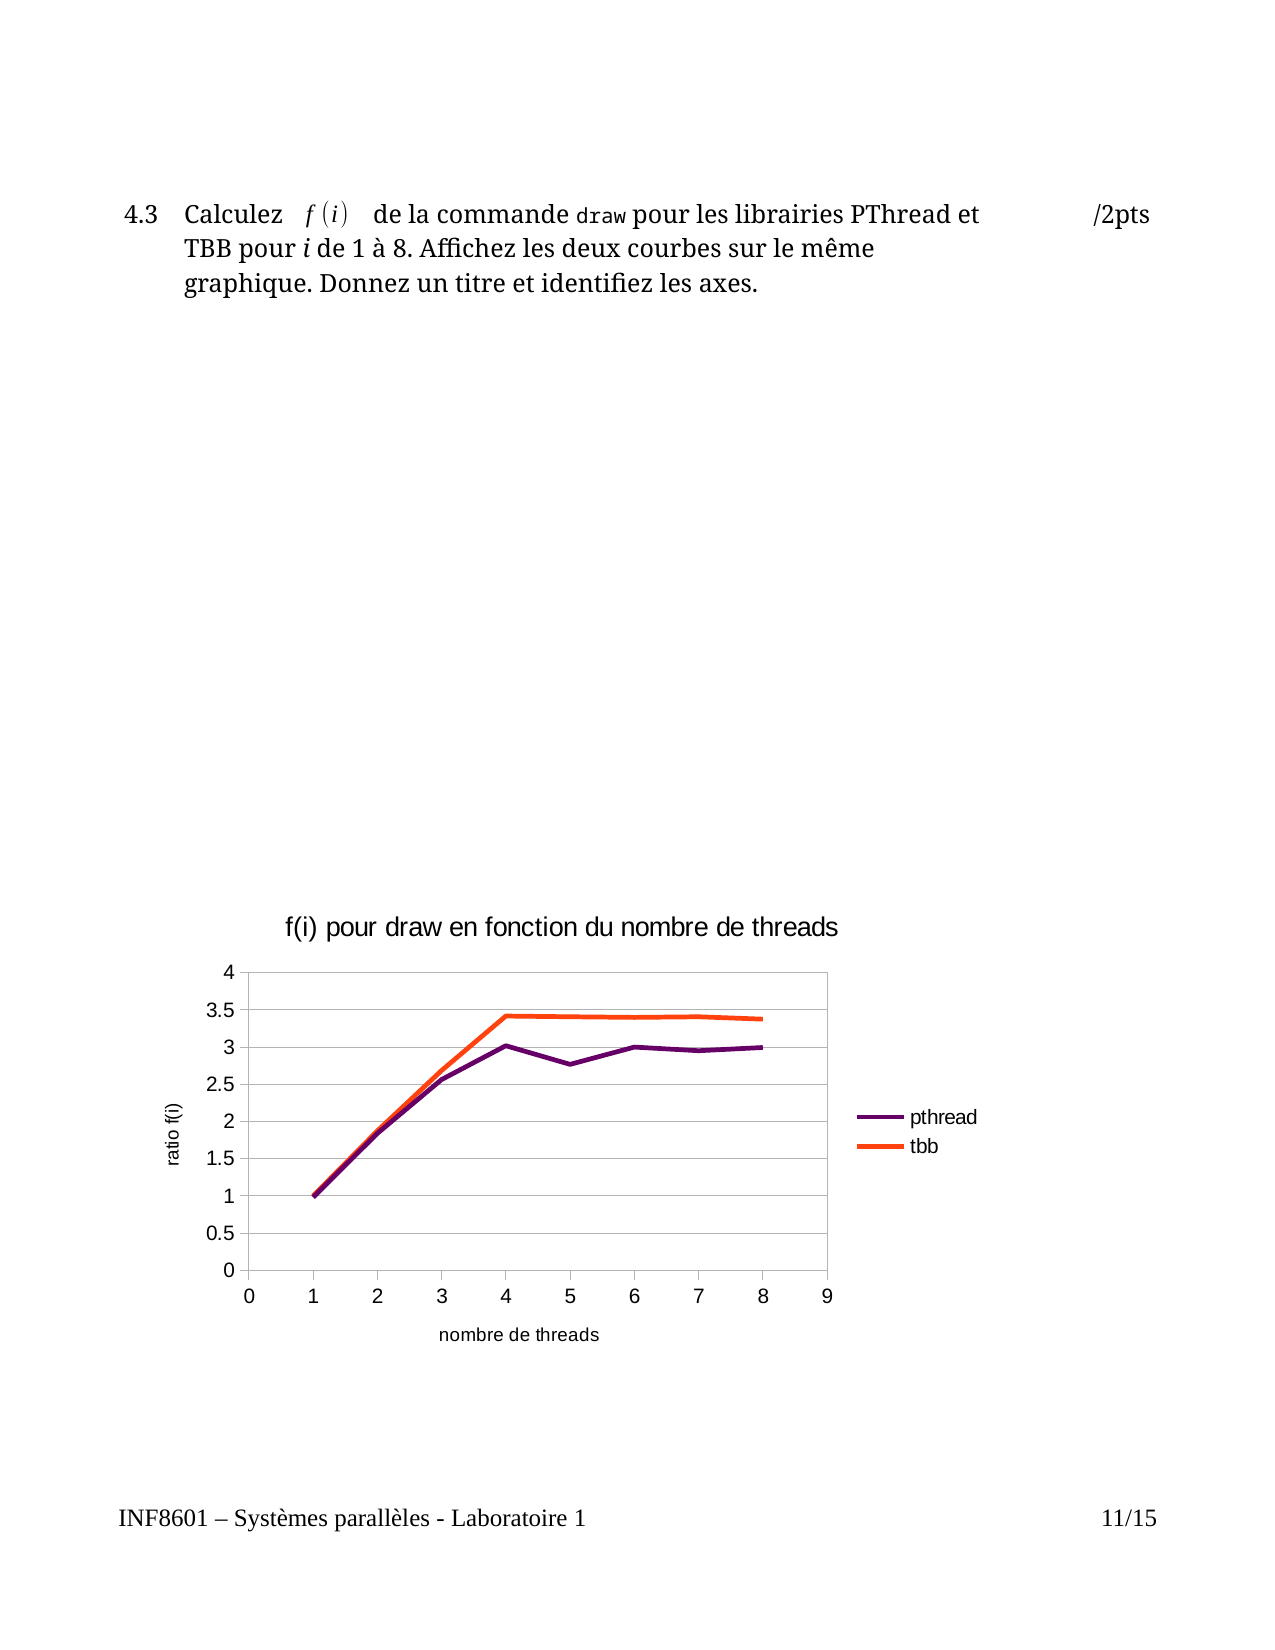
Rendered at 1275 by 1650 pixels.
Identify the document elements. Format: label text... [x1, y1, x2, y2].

table_cell /2pts [1081, 176, 1157, 1431]
table_cell [1008, 176, 1081, 1431]
table_cell Calculez de la commande draw pour les librairies PThread et TBB pour i de 1 à 8. Affichez les deux courbes sur le même graphique. Donnez un titre et identifiez les axes. [118, 176, 1007, 1431]
